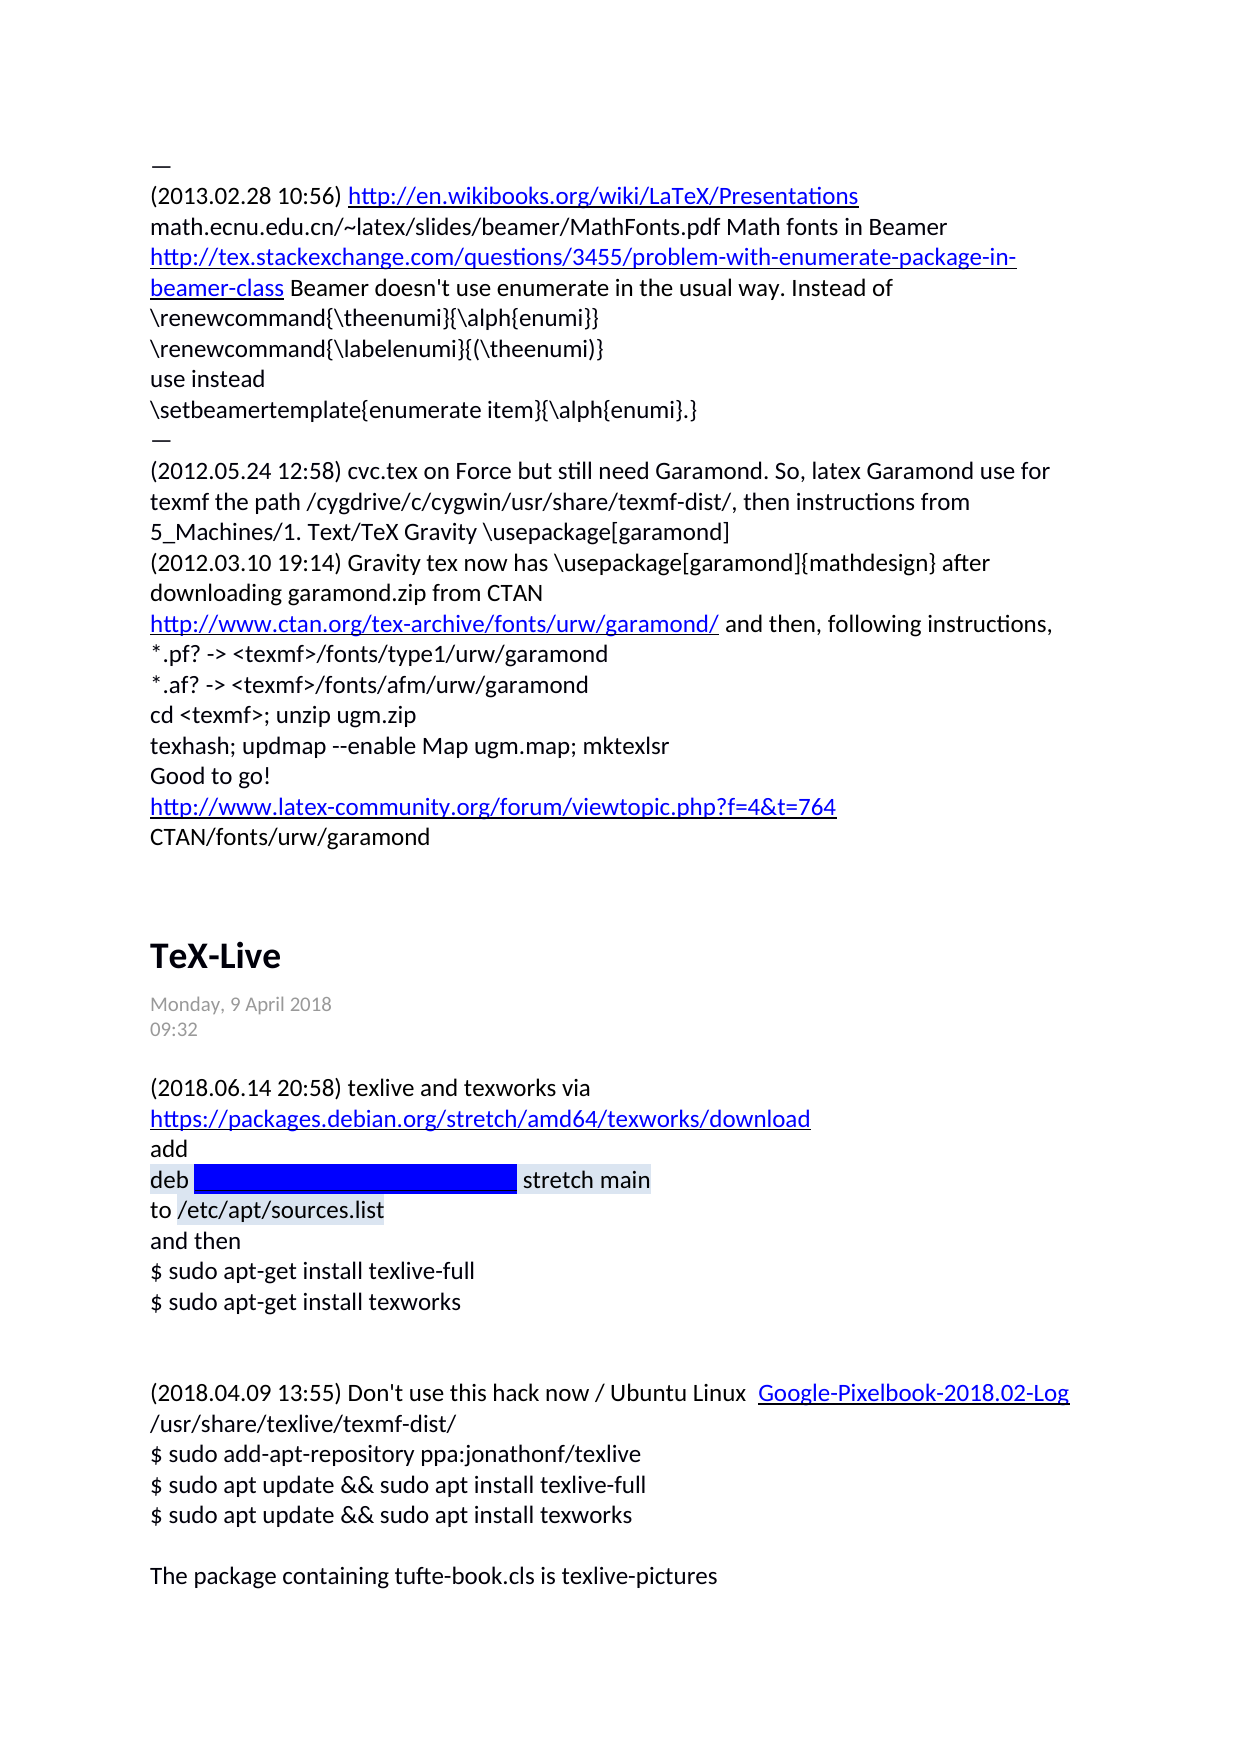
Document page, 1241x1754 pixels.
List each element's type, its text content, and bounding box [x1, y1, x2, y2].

text (2018.06.14 20:58) texlive and texworks via https://packages.debian.org/stretch/amd64/texworks/download [150, 1072, 1090, 1133]
text (2012.05.24 12:58) cvc.tex on Force but still need Garamond. So, latex Garamond use for texmf the path /cygdrive/c/cygwin/usr/share/texmf-dist/, then instructions from 5_Machines/1. Text/TeX Gravity \usepackage[garamond] [150, 455, 1090, 547]
text *.pf? -> <texmf>/fonts/type1/urw/garamond [150, 638, 1090, 669]
text $ sudo apt update && sudo apt install texworks [150, 1499, 1090, 1530]
text math.ecnu.edu.cn/~latex/slides/beamer/MathFonts.pdf Math fonts in Beamer [150, 211, 1090, 242]
text (2013.02.28 10:56) http://en.wikibooks.org/wiki/LaTeX/Presentations [150, 181, 1090, 211]
text $ sudo add-apt-repository ppa:jonathonf/texlive [150, 1438, 1090, 1469]
text /usr/share/texlive/texmf-dist/ [150, 1408, 1090, 1438]
text Monday, 9 April 2018 [150, 991, 1090, 1016]
text \renewcommand{\labelenumi}{(\theenumi)} [150, 333, 1090, 364]
text use instead [150, 364, 1090, 394]
text — [150, 150, 1090, 181]
text Good to go! [150, 760, 1090, 791]
text — [150, 425, 1090, 455]
text 09:32 [150, 1016, 1090, 1042]
text $ sudo apt update && sudo apt install texlive-full [150, 1469, 1090, 1499]
text *.af? -> <texmf>/fonts/afm/urw/garamond [150, 669, 1090, 699]
text The package containing tufte-book.cls is texlive-pictures [150, 1561, 1090, 1591]
text cd <texmf>; unzip ugm.zip [150, 699, 1090, 730]
text add deb http://ftp.hk.debian.org/debian stretch main to /etc/apt/sources.list [150, 1133, 1090, 1225]
text http://tex.stackexchange.com/questions/3455/problem-with-enumerate-package-in-beamer-class Beamer doesn't use enumerate in the usual way. Instead of [150, 242, 1090, 303]
text \renewcommand{\theenumi}{\alph{enumi}} [150, 303, 1090, 333]
text (2012.03.10 19:14) Gravity tex now has \usepackage[garamond]{mathdesign} after downloading garamond.zip from CTAN http://www.ctan.org/tex-archive/fonts/urw/garamond/ and then, following instructions, [150, 547, 1090, 638]
text texhash; updmap --enable Map ugm.map; mktexlsr [150, 730, 1090, 760]
text $ sudo apt-get install texlive-full $ sudo apt-get install texworks [150, 1255, 1090, 1316]
text \setbeamertemplate{enumerate item}{\alph{enumi}.} [150, 394, 1090, 425]
text http://www.latex-community.org/forum/viewtopic.php?f=4&t=764 CTAN/fonts/urw/garamond [150, 791, 1090, 852]
text (2018.04.09 13:55) Don't use this hack now / Ubuntu Linux Google-Pixelbook-2018.02-Log [150, 1377, 1090, 1408]
text and then [150, 1225, 1090, 1255]
subtitle TeX-Live [150, 932, 1090, 978]
